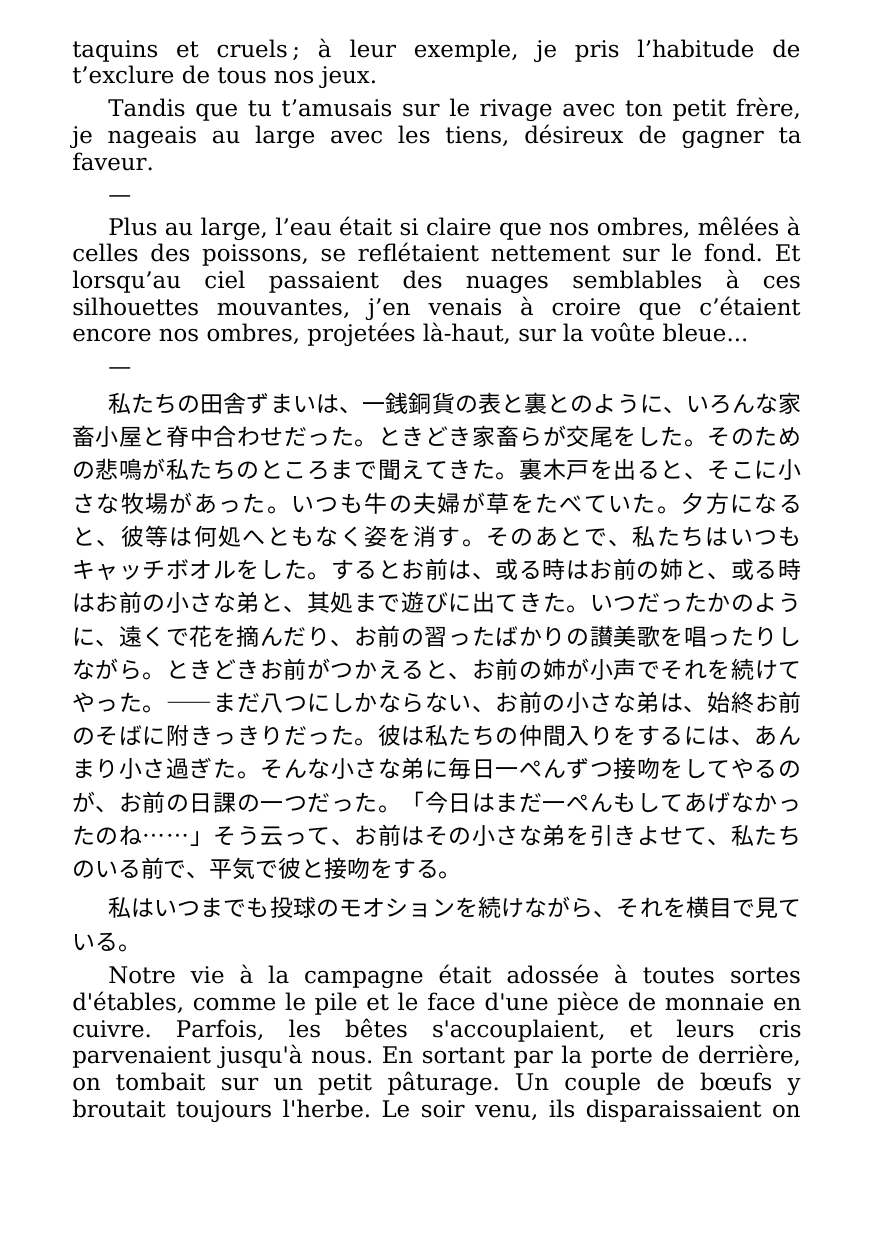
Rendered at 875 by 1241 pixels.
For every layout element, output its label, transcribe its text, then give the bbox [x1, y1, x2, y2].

text 私たちの田舎ずまいは、一銭銅貨の表と裏とのように、いろんな家畜小屋と脊中合わせだった。ときどき家畜らが交尾をした。そのための悲鳴が私たちのところまで聞えてきた。裏木戸を出ると、そこに小さな牧場があった。いつも牛の夫婦が草をたべていた。夕方になると、彼等は何処へともなく姿を消す。そのあとで、私たちはいつもキャッチボオルをした。するとお前は、或る時はお前の姉と、或る時はお前の小さな弟と、其処まで遊びに出てきた。いつだったかのように、遠くで花を摘んだり、お前の習ったばかりの讃美歌を唱ったりしながら。ときどきお前がつかえると、お前の姉が小声でそれを続けてやった。――まだ八つにしかならない、お前の小さな弟は、始終お前のそばに附きっきりだった。彼は私たちの仲間入りをするには、あんまり小さ過ぎた。そんな小さな弟に毎日一ぺんずつ接吻をしてやるのが、お前の日課の一つだった。「今日はまだ一ぺんもしてあげなかったのね……」そう云って、お前はその小さな弟を引きよせて、私たちのいる前で、平気で彼と接吻をする。 [72, 386, 802, 884]
text — [72, 353, 802, 380]
text Plus au large, l’eau était si claire que nos ombres, mêlées à celles des poissons, se reflétaient nettement sur le fond. Et lorsqu’au ciel passaient des nuages semblables à ces silhouettes mouvantes, j’en venais à croire que c’étaient encore nos ombres, projetées là-haut, sur la voûte bleue... [72, 214, 802, 347]
text taquins et cruels ; à leur exemple, je pris l’habitude de t’exclure de tous nos jeux. [72, 36, 802, 89]
text — [72, 181, 802, 208]
text 私はいつまでも投球のモオションを続けながら、それを横目で見ている。 [72, 890, 802, 957]
text Notre vie à la campagne était adossée à toutes sortes d'étables, comme le pile et le face d'une pièce de monnaie en cuivre. Parfois, les bêtes s'accouplaient, et leurs cris parvenaient jusqu'à nous. En sortant par la porte de derrière, on tombait sur un petit pâturage. Un couple de bœufs y broutait toujours l'herbe. Le soir venu, ils disparaissaient on [72, 962, 802, 1122]
text Tandis que tu t’amusais sur le rivage avec ton petit frère, je nageais au large avec les tiens, désireux de gagner ta faveur. [72, 95, 802, 175]
